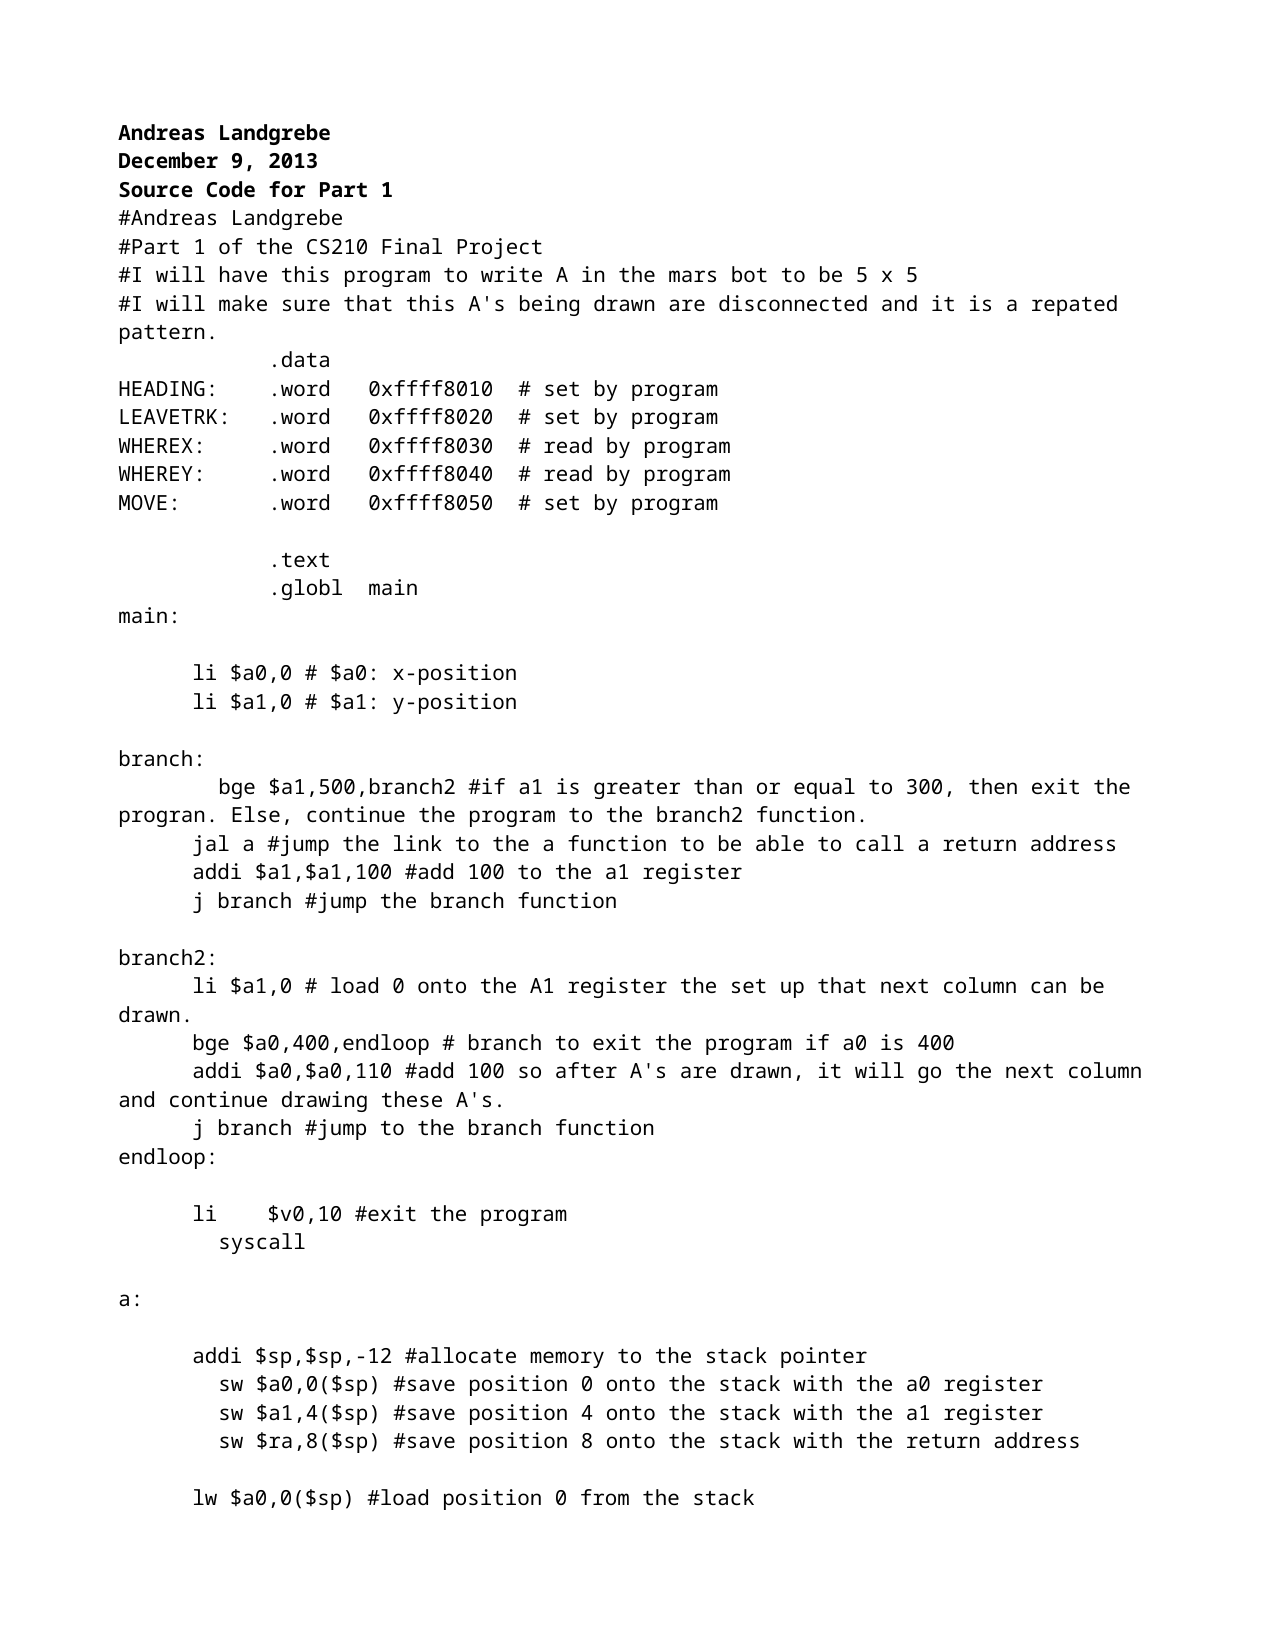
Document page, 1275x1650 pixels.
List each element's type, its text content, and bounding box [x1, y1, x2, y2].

text sw $a0,0($sp) #save position 0 onto the stack with the a0 register [118, 1369, 1157, 1398]
text .data [118, 346, 1157, 374]
text .globl main [118, 573, 1157, 602]
text #I will make sure that this A's being drawn are disconnected and it is a repated pattern. [118, 289, 1157, 346]
text jal a #jump the link to the a function to be able to call a return address [118, 829, 1157, 857]
text li $a1,0 # load 0 onto the A1 register the set up that next column can be drawn. [118, 971, 1157, 1028]
text li $v0,10 #exit the program [118, 1199, 1157, 1227]
text LEAVETRK: .word 0xffff8020 # set by program [118, 402, 1157, 431]
text #I will have this program to write A in the mars bot to be 5 x 5 [118, 260, 1157, 289]
text bge $a0,400,endloop # branch to exit the program if a0 is 400 [118, 1028, 1157, 1057]
text syscall [118, 1227, 1157, 1256]
text main: [118, 602, 1157, 630]
text lw $a0,0($sp) #load position 0 from the stack [118, 1483, 1157, 1512]
text December 9, 2013 [118, 147, 1157, 175]
text MOVE: .word 0xffff8050 # set by program [118, 488, 1157, 516]
text #Andreas Landgrebe [118, 203, 1157, 232]
text j branch #jump to the branch function [118, 1113, 1157, 1142]
text WHEREX: .word 0xffff8030 # read by program [118, 431, 1157, 459]
text branch2: [118, 943, 1157, 971]
text addi $a0,$a0,110 #add 100 so after A's are drawn, it will go the next column and continue drawing these A's. [118, 1057, 1157, 1113]
text #Part 1 of the CS210 Final Project [118, 232, 1157, 260]
text j branch #jump the branch function [118, 886, 1157, 914]
text li $a0,0 # $a0: x-position [118, 658, 1157, 687]
text addi $a1,$a1,100 #add 100 to the a1 register [118, 857, 1157, 886]
text endloop: [118, 1142, 1157, 1170]
text Andreas Landgrebe [118, 118, 1157, 147]
text HEADING: .word 0xffff8010 # set by program [118, 374, 1157, 402]
text .text [118, 545, 1157, 573]
text sw $ra,8($sp) #save position 8 onto the stack with the return address [118, 1426, 1157, 1455]
text sw $a1,4($sp) #save position 4 onto the stack with the a1 register [118, 1398, 1157, 1426]
text li $a1,0 # $a1: y-position [118, 687, 1157, 715]
text Source Code for Part 1 [118, 175, 1157, 203]
text WHEREY: .word 0xffff8040 # read by program [118, 459, 1157, 488]
text bge $a1,500,branch2 #if a1 is greater than or equal to 300, then exit the progran. Else, continue the program to the branch2 function. [118, 772, 1157, 829]
text addi $sp,$sp,-12 #allocate memory to the stack pointer [118, 1341, 1157, 1369]
text branch: [118, 744, 1157, 772]
text a: [118, 1284, 1157, 1312]
